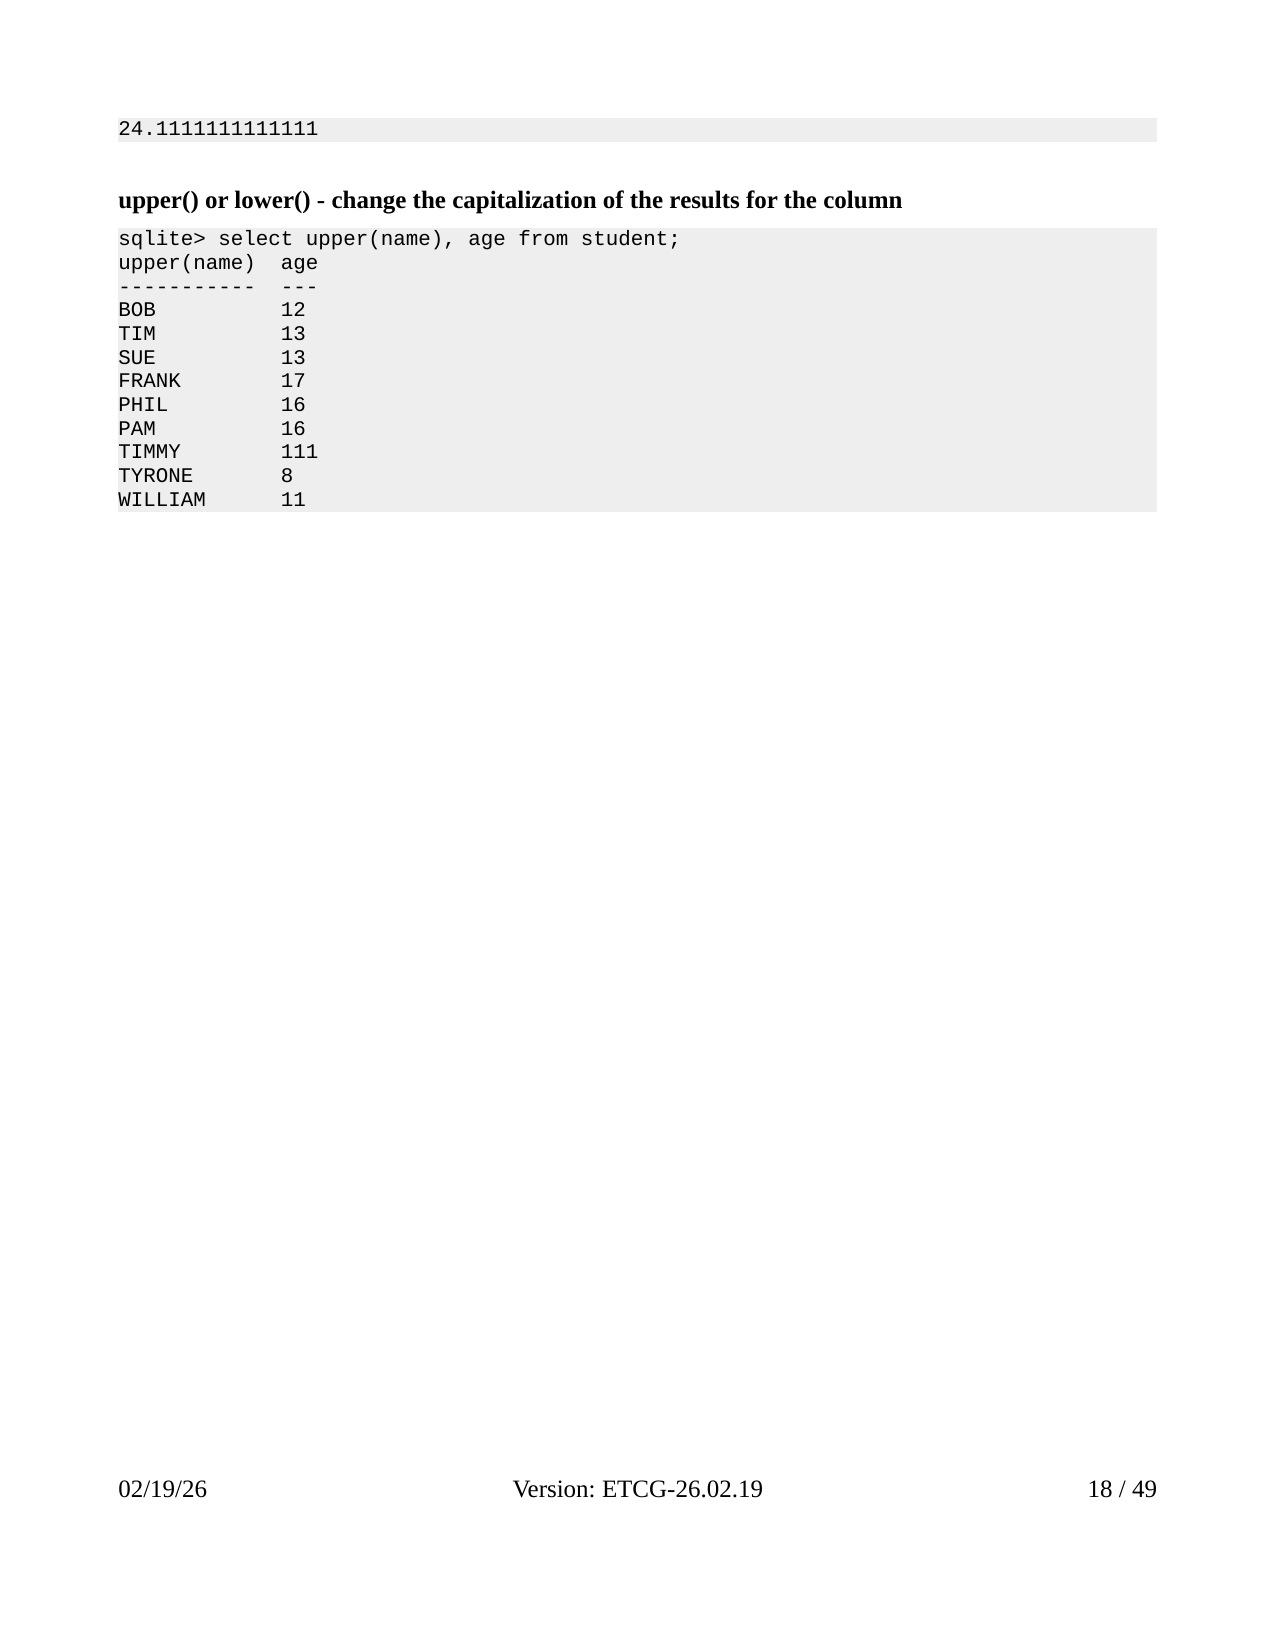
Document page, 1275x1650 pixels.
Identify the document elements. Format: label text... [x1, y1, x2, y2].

text TYRONE 8 [118, 465, 1157, 488]
text upper() or lower() - change the capitalization of the results for the column [118, 185, 1157, 214]
text upper(name) age [118, 252, 1157, 276]
text TIMMY 111 [118, 441, 1157, 465]
text WILLIAM 11 [118, 488, 1157, 512]
text BOB 12 [118, 299, 1157, 323]
text sqlite> select upper(name), age from student; [118, 228, 1157, 252]
text 24.1111111111111 [118, 118, 1157, 142]
text ----------- --- [118, 276, 1157, 299]
text SUE 13 [118, 347, 1157, 370]
text FRANK 17 [118, 370, 1157, 394]
text PAM 16 [118, 418, 1157, 441]
text TIM 13 [118, 323, 1157, 347]
text PHIL 16 [118, 394, 1157, 418]
